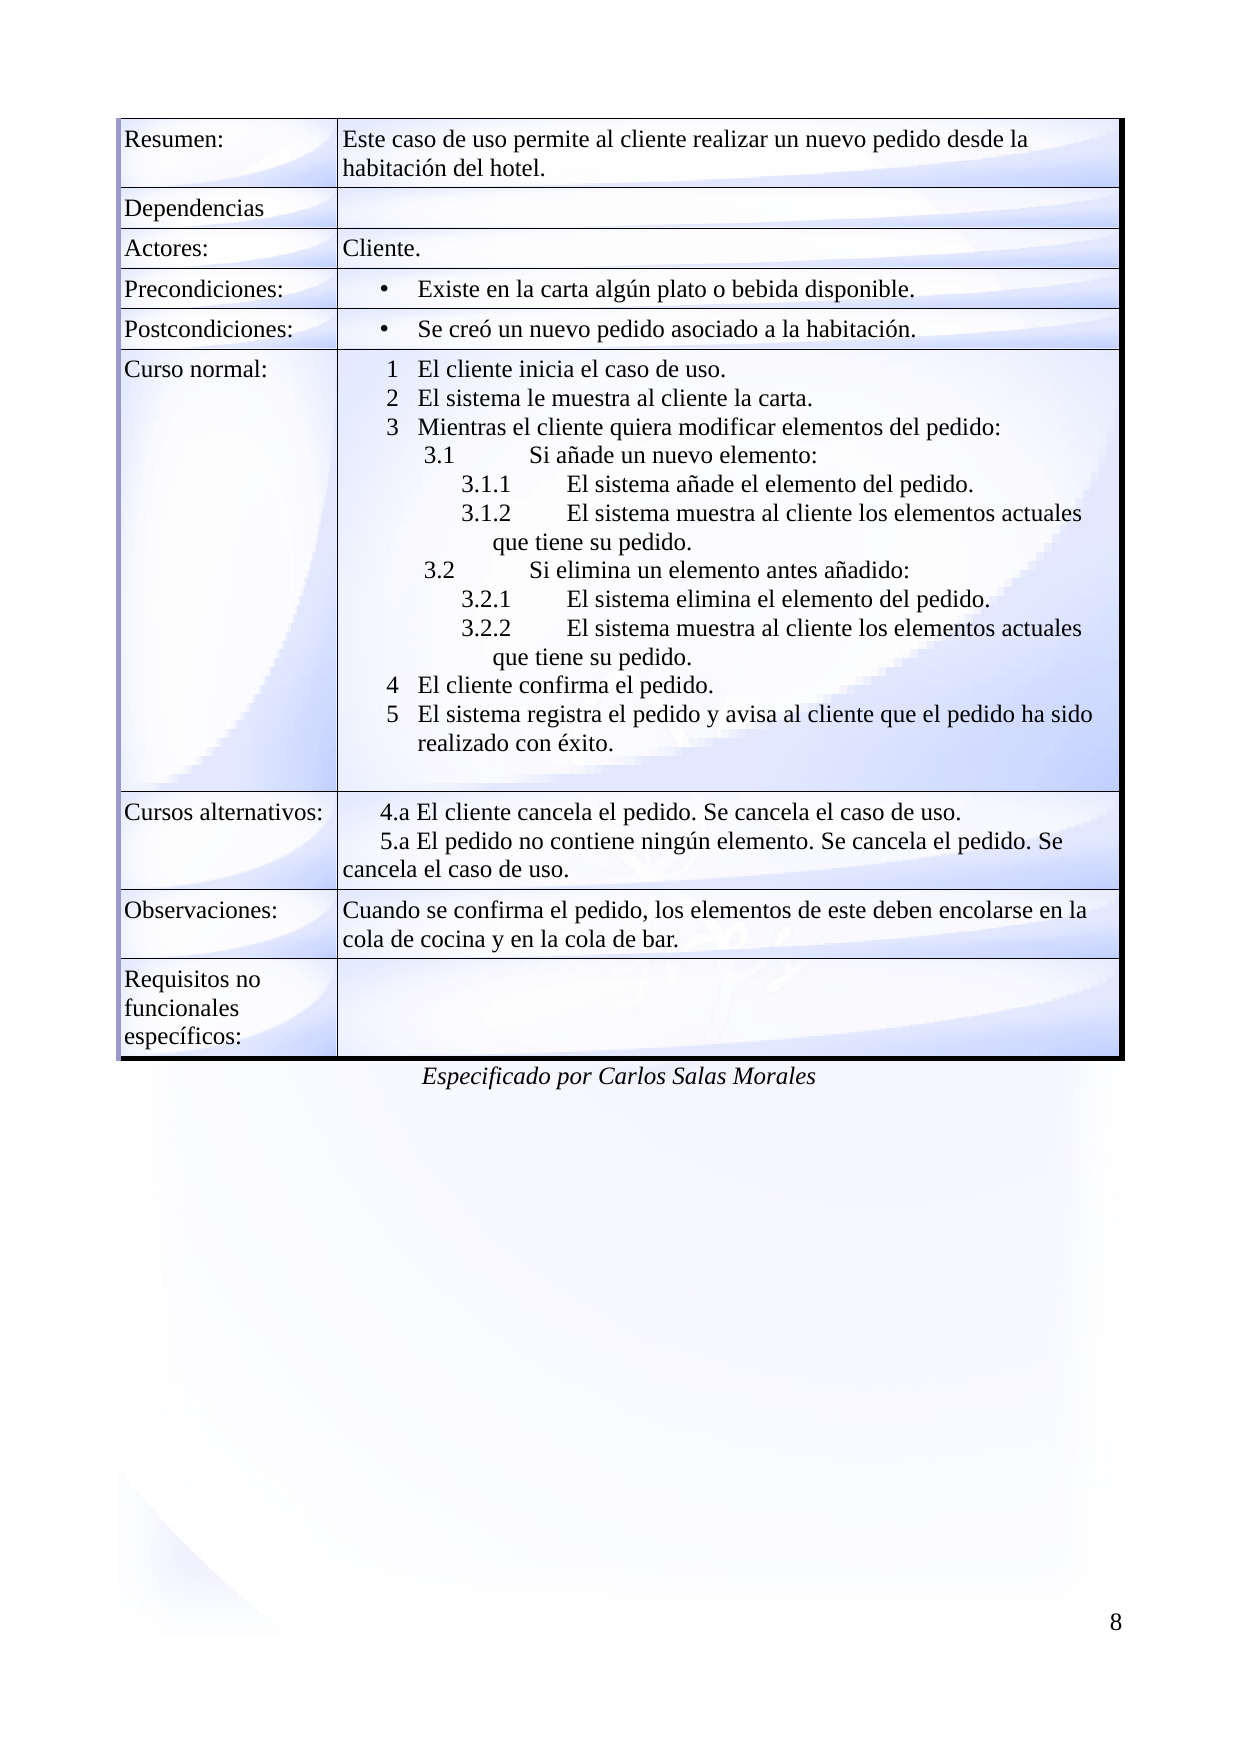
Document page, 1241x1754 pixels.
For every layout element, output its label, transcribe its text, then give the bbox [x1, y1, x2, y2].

table_cell Existe en la carta algún plato o bebida disponible. [338, 269, 1119, 308]
table_cell Cliente. [338, 229, 1119, 268]
table_cell Resumen: [121, 119, 337, 187]
table_cell 4.a El cliente cancela el pedido. Se cancela el caso de uso. 5.a El pedido no contiene ningún elemento. Se cancela el pedido. Se cancela el caso de uso. [338, 792, 1119, 889]
table_cell Dependencias [121, 188, 337, 227]
table_cell Observaciones: [121, 890, 337, 958]
table_cell Se creó un nuevo pedido asociado a la habitación. [338, 309, 1119, 348]
table_cell Actores: [121, 229, 337, 268]
picture [118, 1090, 1122, 1636]
table_cell Cuando se confirma el pedido, los elementos de este deben encolarse en la cola de cocina y en la cola de bar. [338, 890, 1119, 958]
table_cell Este caso de uso permite al cliente realizar un nuevo pedido desde la habitación del hotel. [338, 119, 1119, 187]
table_cell El cliente inicia el caso de uso. El sistema le muestra al cliente la carta. Mientras el cliente quiera modificar elementos del pedido: Si añade un nuevo elemento: El sistema añade el elemento del pedido. El sistema muestra al cliente los elementos actuales que tiene su pedido. Si elimina un elemento antes añadido: El sistema elimina el elemento del pedido. El sistema muestra al cliente los elementos actuales que tiene su pedido. El cliente confirma el pedido. El sistema registra el pedido y avisa al cliente que el pedido ha sido realizado con éxito. [338, 350, 1119, 791]
table_cell Precondiciones: [121, 269, 337, 308]
table_cell Postcondiciones: [121, 309, 337, 348]
table_cell [338, 959, 1119, 1056]
table_cell Cursos alternativos: [121, 792, 337, 889]
table_cell Requisitos no funcionales específicos: [121, 959, 337, 1056]
table_cell Curso normal: [121, 350, 337, 791]
table_cell [338, 188, 1119, 227]
text Especificado por Carlos Salas Morales [118, 1061, 1122, 1090]
